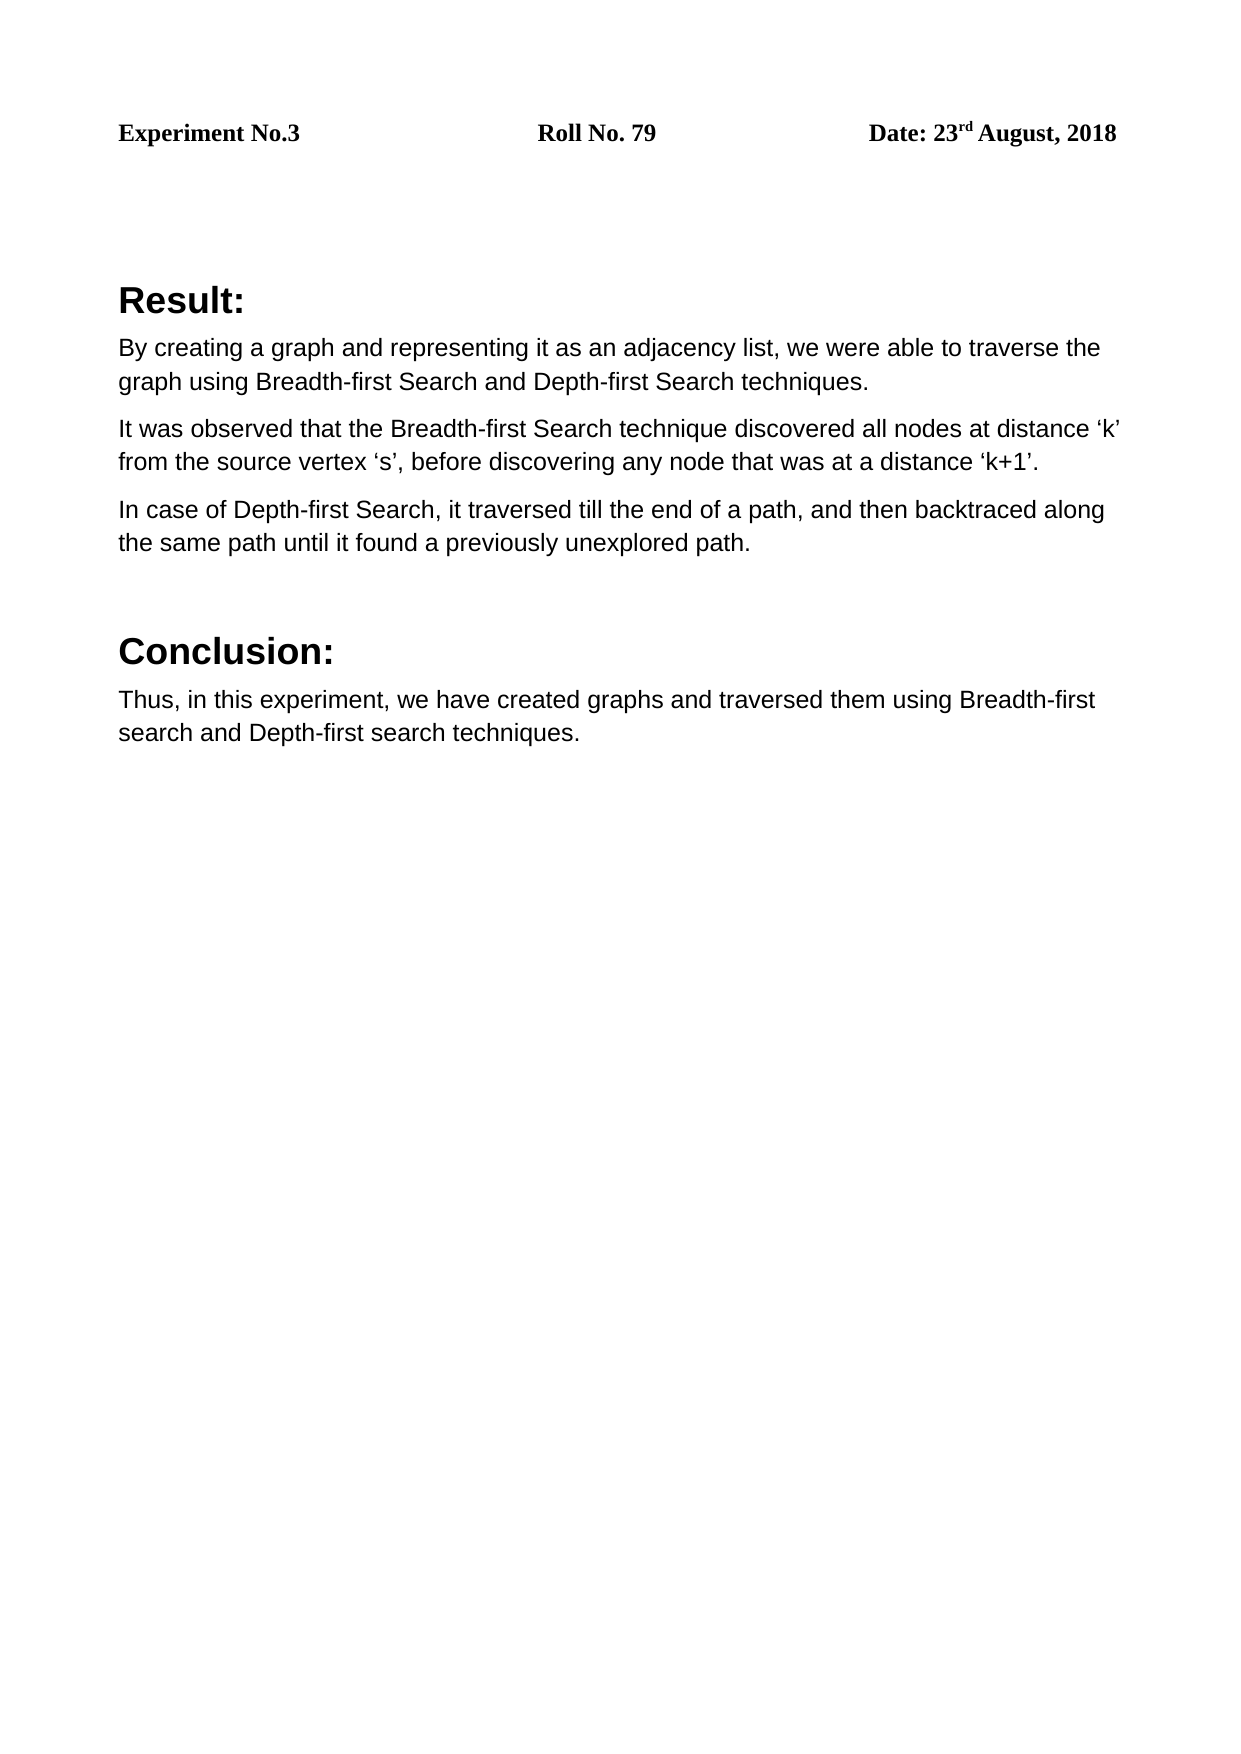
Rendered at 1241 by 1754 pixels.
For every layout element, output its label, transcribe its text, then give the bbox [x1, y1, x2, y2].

text It was observed that the Breadth-first Search technique discovered all nodes at distance ‘k’ from the source vertex ‘s’, before discovering any node that was at a distance ‘k+1’. [118, 414, 1122, 476]
subtitle Result: [118, 278, 1122, 321]
text By creating a graph and representing it as an adjacency list, we were able to traverse the graph using Breadth-first Search and Depth-first Search techniques. [118, 333, 1122, 395]
subtitle Conclusion: [118, 629, 1122, 672]
text In case of Depth-first Search, it traversed till the end of a path, and then backtraced along the same path until it found a previously unexplored path. [118, 495, 1122, 556]
text Thus, in this experiment, we have created graphs and traversed them using Breadth-first search and Depth-first search techniques. [118, 685, 1122, 747]
